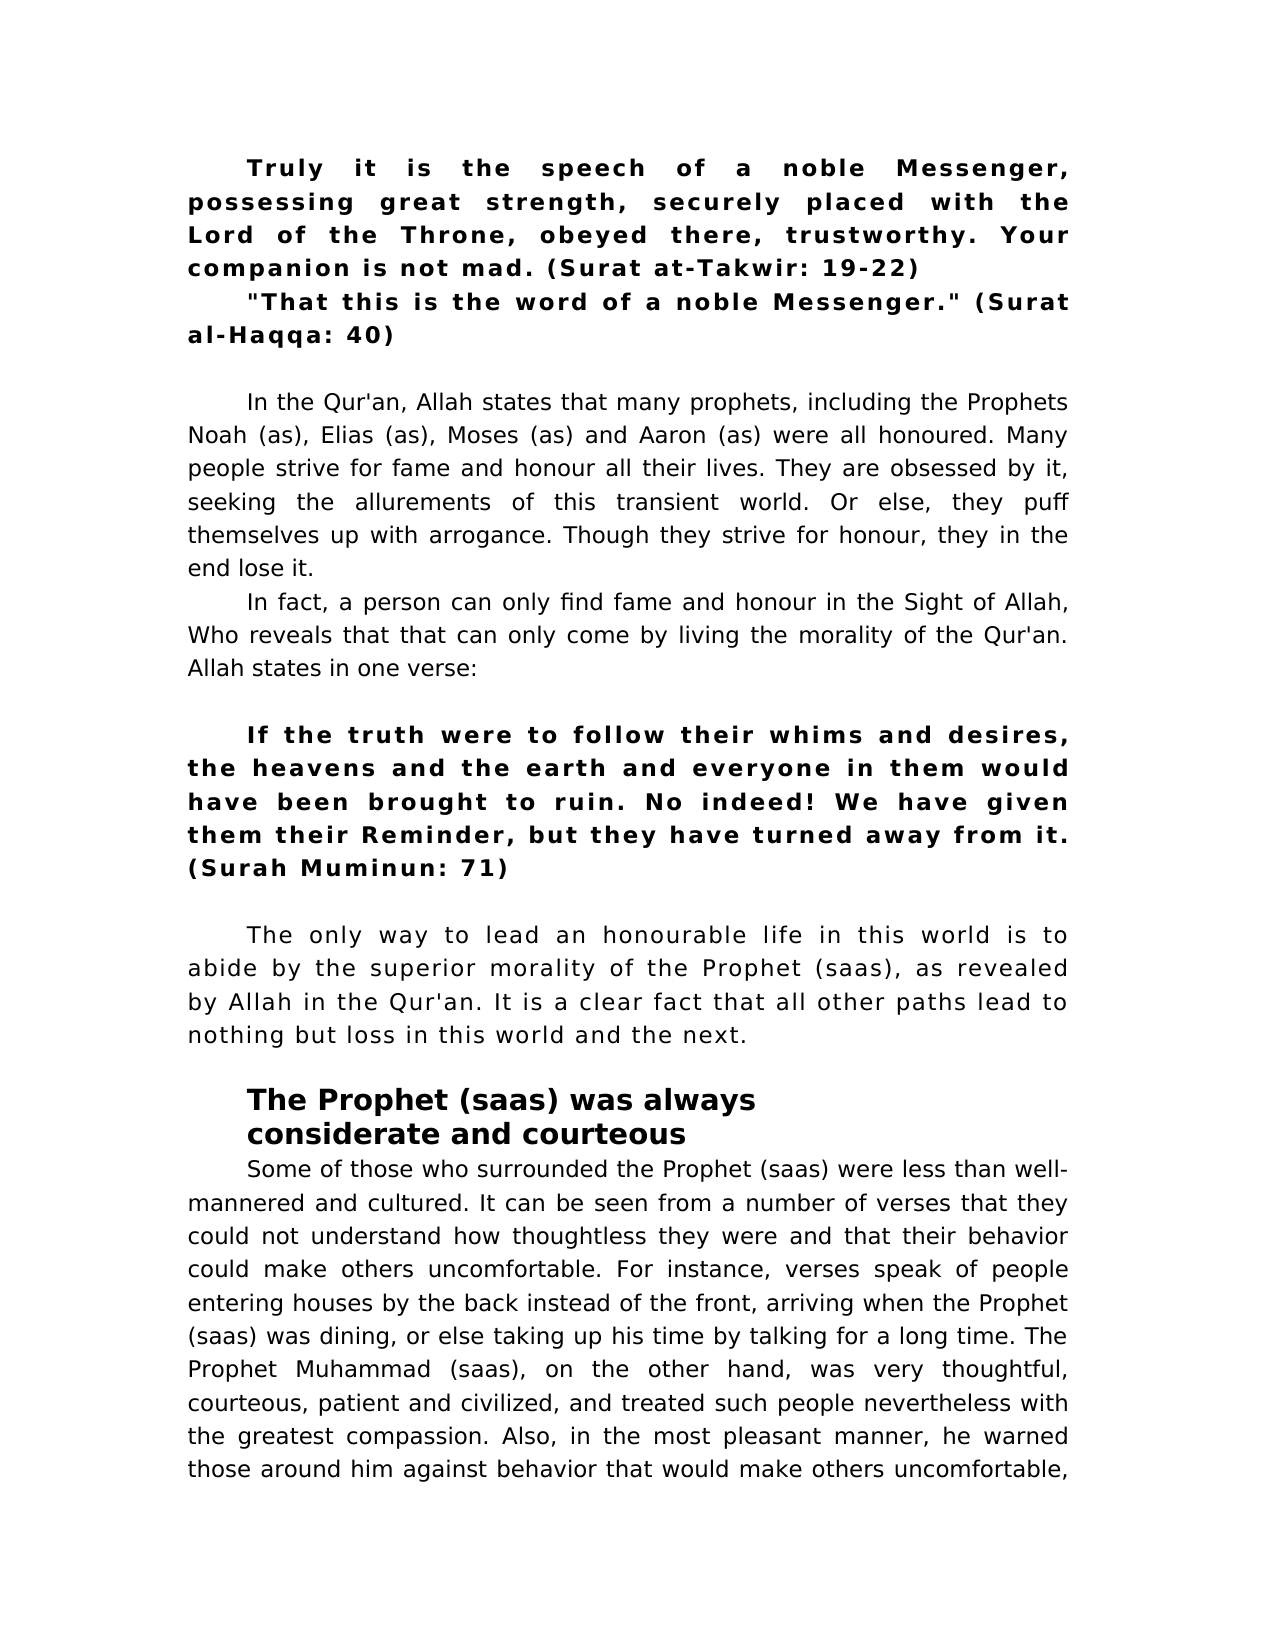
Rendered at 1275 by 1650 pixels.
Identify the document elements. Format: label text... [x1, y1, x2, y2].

text If the truth were to follow their whims and desires, the heavens and the earth and everyone in them would have been brought to ruin. No indeed! We have given them their Reminder, but they have turned away from it. (Surah Muminun: 71) [187, 717, 1070, 883]
text considerate and courteous [187, 1117, 1070, 1151]
text The only way to lead an honourable life in this world is to abide by the superior morality of the Prophet (saas), as revealed by Allah in the Qur'an. It is a clear fact that all other paths lead to nothing but loss in this world and the next. [187, 917, 1070, 1050]
text In fact, a person can only find fame and honour in the Sight of Allah, Who reveals that that can only come by living the morality of the Qur'an. Allah states in one verse: [187, 583, 1070, 683]
text Some of those who surrounded the Prophet (saas) were less than well-mannered and cultured. It can be seen from a number of verses that they could not understand how thoughtless they were and that their behavior could make others uncomfortable. For instance, verses speak of people entering houses by the back instead of the front, arriving when the Prophet (saas) was dining, or else taking up his time by talking for a long time. The Prophet Muhammad (saas), on the other hand, was very thoughtful, courteous, patient and civilized, and treated such people nevertheless with the greatest compassion. Also, in the most pleasant manner, he warned those around him against behavior that would make others uncomfortable, [187, 1151, 1070, 1484]
text In the Qur'an, Allah states that many prophets, including the Prophets Noah (as), Elias (as), Moses (as) and Aaron (as) were all honoured. Many people strive for fame and honour all their lives. They are obsessed by it, seeking the allurements of this transient world. Or else, they puff themselves up with arrogance. Though they strive for honour, they in the end lose it. [187, 383, 1070, 583]
text "That this is the word of a noble Messenger." (Surat al-Haqqa: 40) [187, 283, 1070, 350]
text Truly it is the speech of a noble Messenger, possessing great strength, securely placed with the Lord of the Throne, obeyed there, trustworthy. Your companion is not mad. (Surat at-Takwir: 19-22) [187, 150, 1070, 283]
text The Prophet (saas) was always [187, 1083, 1070, 1117]
